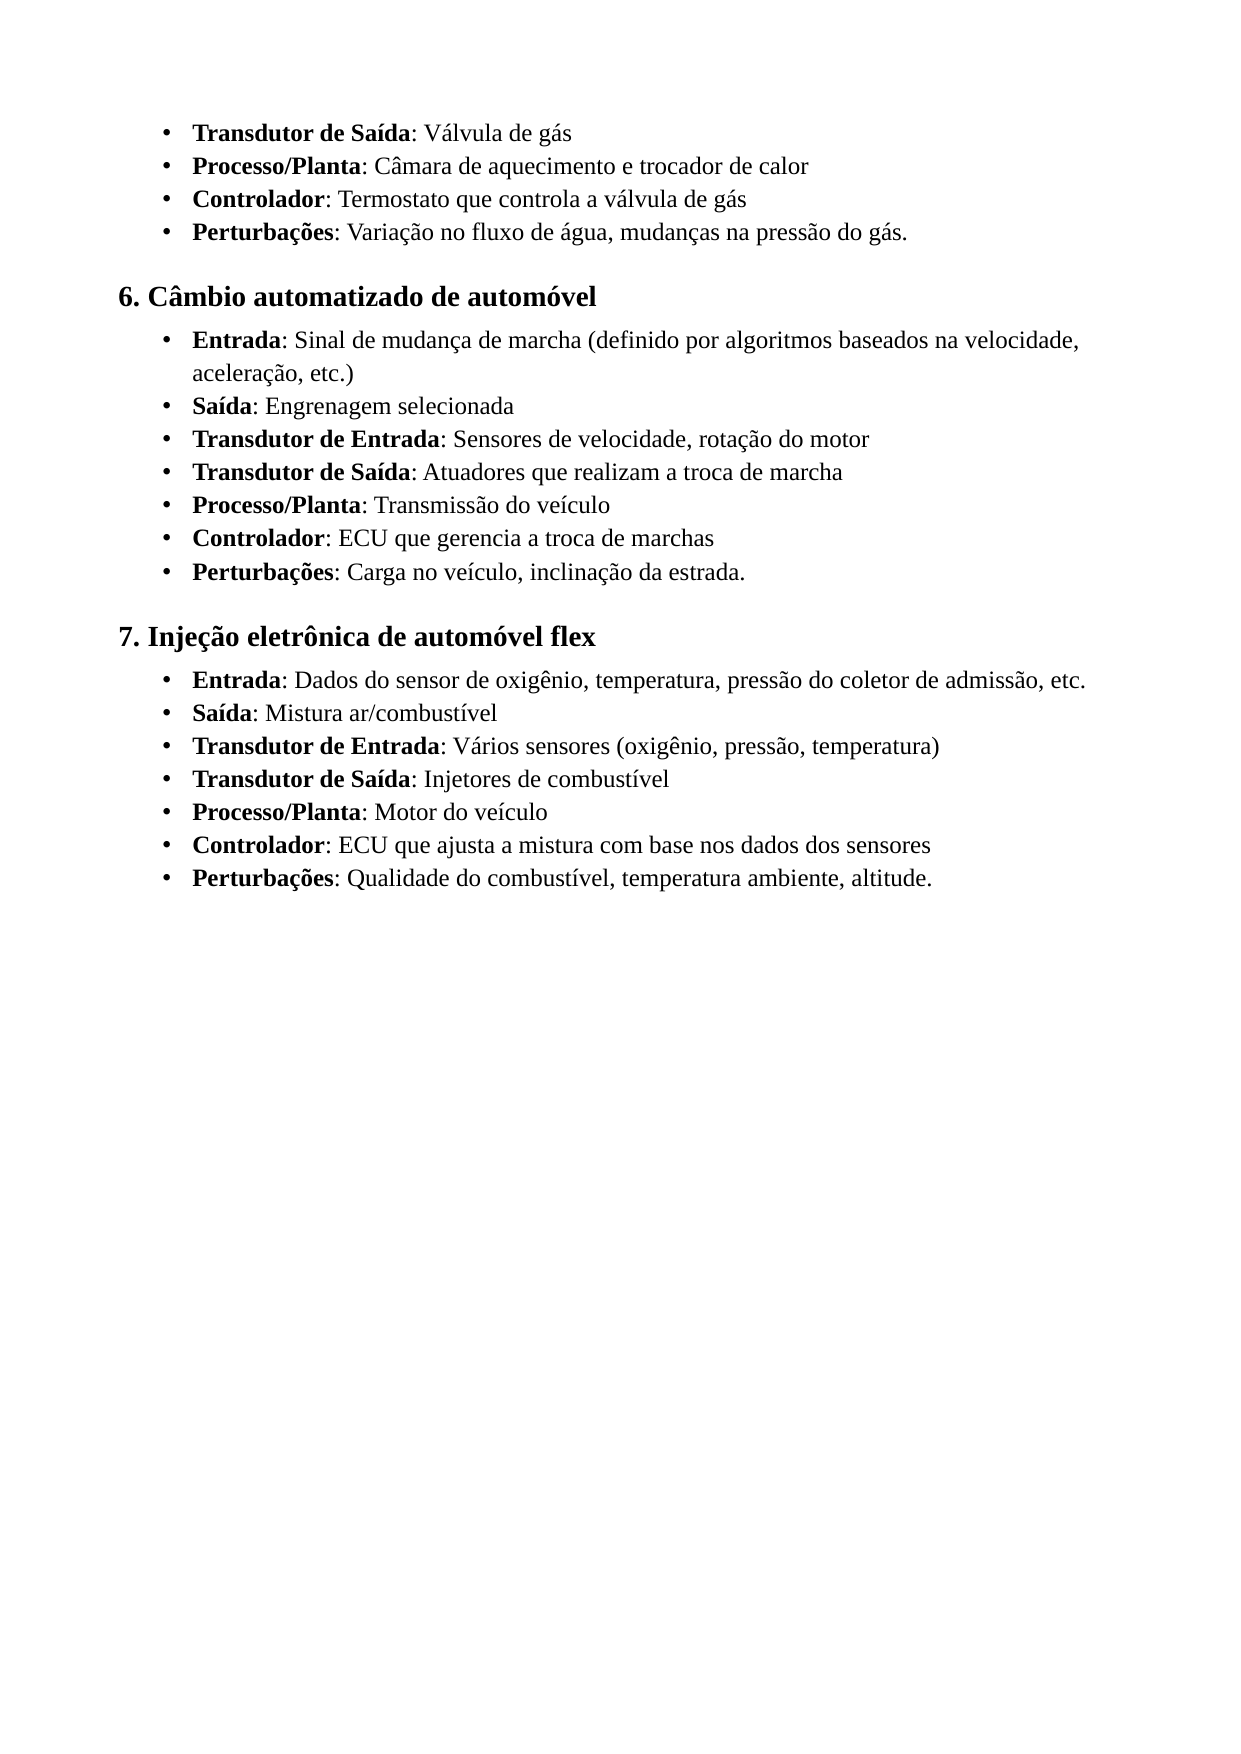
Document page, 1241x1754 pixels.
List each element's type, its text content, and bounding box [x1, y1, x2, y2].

list Transdutor de Saída: Atuadores que realizam a troca de marcha [162, 457, 1122, 486]
list Controlador: ECU que ajusta a mistura com base nos dados dos sensores [162, 830, 1122, 859]
list Transdutor de Saída: Injetores de combustível [162, 764, 1122, 793]
list Transdutor de Entrada: Vários sensores (oxigênio, pressão, temperatura) [162, 731, 1122, 759]
list Transdutor de Entrada: Sensores de velocidade, rotação do motor [162, 424, 1122, 453]
list Controlador: Termostato que controla a válvula de gás [162, 184, 1122, 213]
list Perturbações: Variação no fluxo de água, mudanças na pressão do gás. [162, 217, 1122, 246]
list Entrada: Dados do sensor de oxigênio, temperatura, pressão do coletor de admissão, etc. [162, 665, 1122, 693]
list Saída: Engrenagem selecionada [162, 391, 1122, 420]
list Perturbações: Qualidade do combustível, temperatura ambiente, altitude. [162, 863, 1122, 892]
list Controlador: ECU que gerencia a troca de marchas [162, 523, 1122, 552]
subtitle 6. Câmbio automatizado de automóvel [118, 279, 1122, 313]
list Saída: Mistura ar/combustível [162, 698, 1122, 727]
list Processo/Planta: Motor do veículo [162, 797, 1122, 826]
list Perturbações: Carga no veículo, inclinação da estrada. [162, 557, 1122, 585]
subtitle 7. Injeção eletrônica de automóvel flex [118, 619, 1122, 652]
list Processo/Planta: Transmissão do veículo [162, 491, 1122, 519]
list Processo/Planta: Câmara de aquecimento e trocador de calor [162, 151, 1122, 180]
list Transdutor de Saída: Válvula de gás [162, 118, 1122, 147]
list Entrada: Sinal de mudança de marcha (definido por algoritmos baseados na velocidade, aceleração, etc.) [162, 325, 1122, 387]
